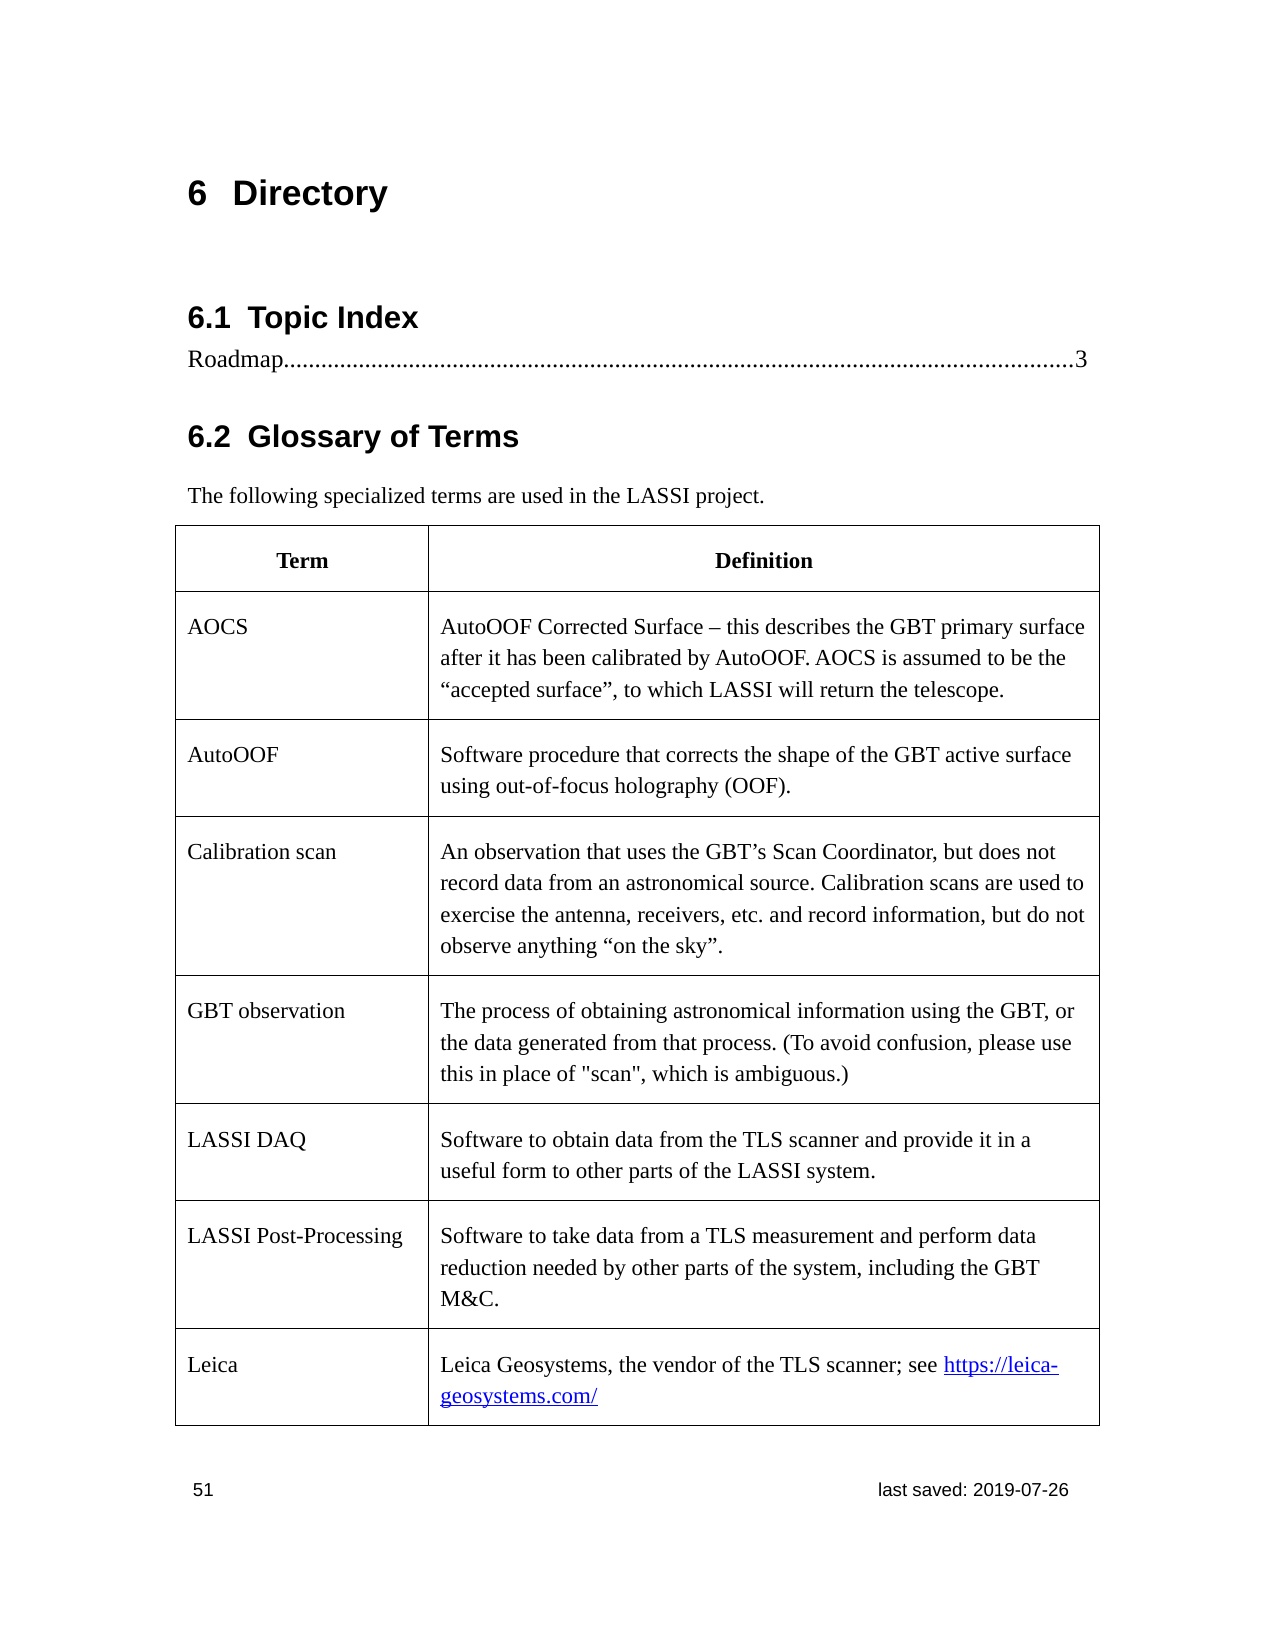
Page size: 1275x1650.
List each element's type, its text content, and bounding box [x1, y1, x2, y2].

table_cell LASSI DAQ [176, 1104, 428, 1200]
table_cell Leica [176, 1329, 428, 1425]
table_cell Software procedure that corrects the shape of the GBT active surface using out-of-focus holography (OOF). [429, 720, 1099, 816]
table_cell AutoOOF [176, 720, 428, 816]
table_cell Leica Geosystems, the vendor of the TLS scanner; see https://leica-geosystems.com/ [429, 1329, 1099, 1425]
table_cell An observation that uses the GBT’s Scan Coordinator, but does not record data from an astronomical source. Calibration scans are used to exercise the antenna, receivers, etc. and record information, but do not observe anything “on the sky”. [429, 817, 1099, 975]
text Roadmap 3 [187, 342, 1087, 373]
table_cell The process of obtaining astronomical information using the GBT, or the data generated from that process. (To avoid confusion, please use this in place of "scan", which is ambiguous.) [429, 976, 1099, 1103]
text The following specialized terms are used in the LASSI project. [187, 477, 1087, 508]
table_cell AutoOOF Corrected Surface – this describes the GBT primary surface after it has been calibrated by AutoOOF. AOCS is assumed to be the “accepted surface”, to which LASSI will return the telescope. [429, 592, 1099, 719]
table_cell GBT observation [176, 976, 428, 1103]
table_header Definition [429, 526, 1099, 591]
subtitle Glossary of Terms [187, 414, 1087, 454]
table_cell Software to take data from a TLS measurement and perform data reduction needed by other parts of the system, including the GBT M&C. [429, 1201, 1099, 1328]
subtitle Directory [187, 156, 1087, 212]
table_cell Calibration scan [176, 817, 428, 975]
table_header Term [176, 526, 428, 591]
subtitle Topic Index [187, 296, 1087, 335]
table_cell Software to obtain data from the TLS scanner and provide it in a useful form to other parts of the LASSI system. [429, 1104, 1099, 1200]
table_cell AOCS [176, 592, 428, 719]
table_cell LASSI Post-Processing [176, 1201, 428, 1328]
